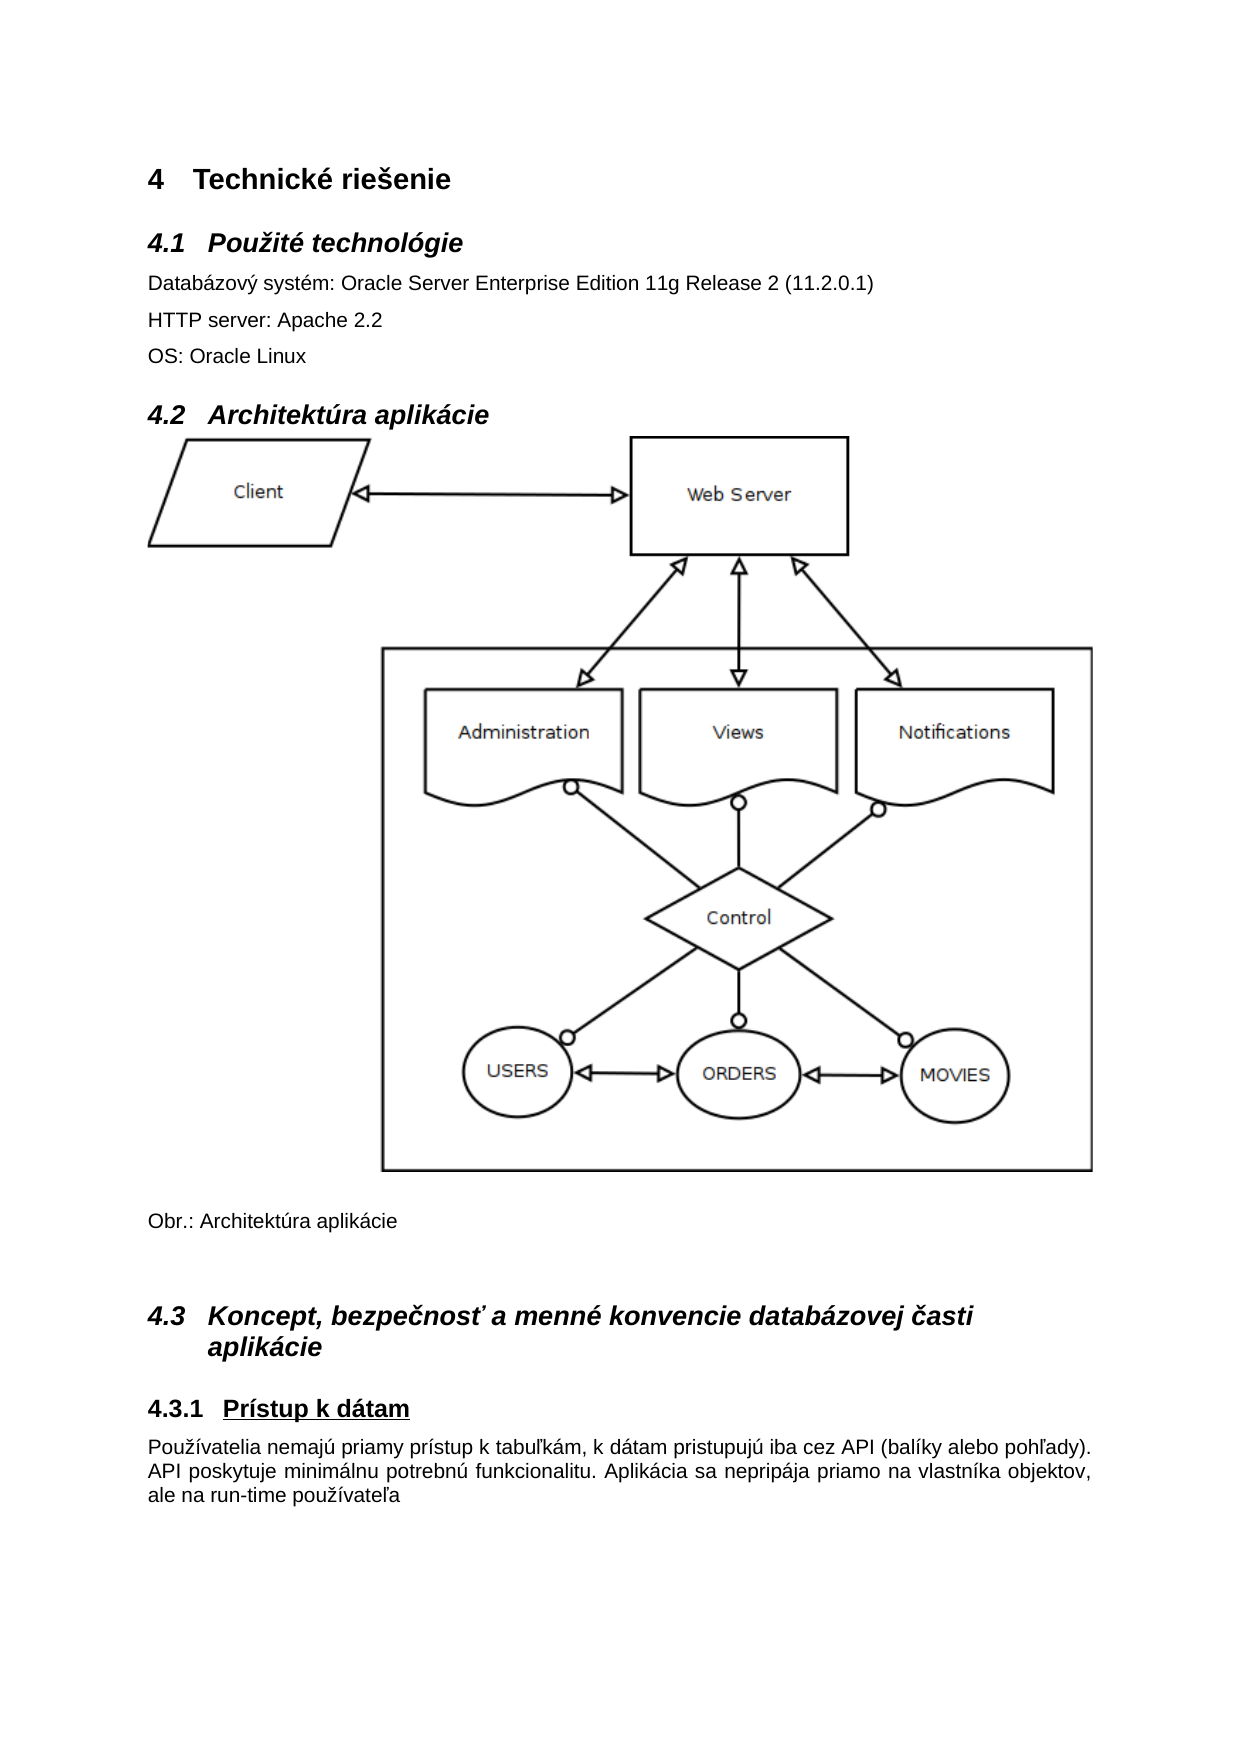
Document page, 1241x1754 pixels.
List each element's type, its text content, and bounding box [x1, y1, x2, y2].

picture [147, 436, 1093, 1172]
text OS: Oracle Linux [148, 344, 1092, 368]
text Obr.: Architektúra aplikácie [148, 1208, 1092, 1232]
subtitle Použité technológie [148, 227, 1092, 258]
subtitle Prístup k dátam [148, 1394, 1092, 1423]
text Používatelia nemajú priamy prístup k tabuľkám, k dátam pristupujú iba cez API (balíky alebo pohľady). API poskytuje minimálnu potrebnú funkcionalitu. Aplikácia sa nepripája priamo na vlastníka objektov, ale na run-time používateľa [148, 1435, 1092, 1507]
subtitle Koncept, bezpečnosť a menné konvencie databázovej časti aplikácie [148, 1300, 1092, 1363]
text HTTP server: Apache 2.2 [148, 307, 1092, 331]
text Databázový systém: Oracle Server Enterprise Edition 11g Release 2 (11.2.0.1) [148, 271, 1092, 295]
subtitle Architektúra aplikácie [148, 399, 1092, 430]
subtitle Technické riešenie [148, 162, 1092, 196]
